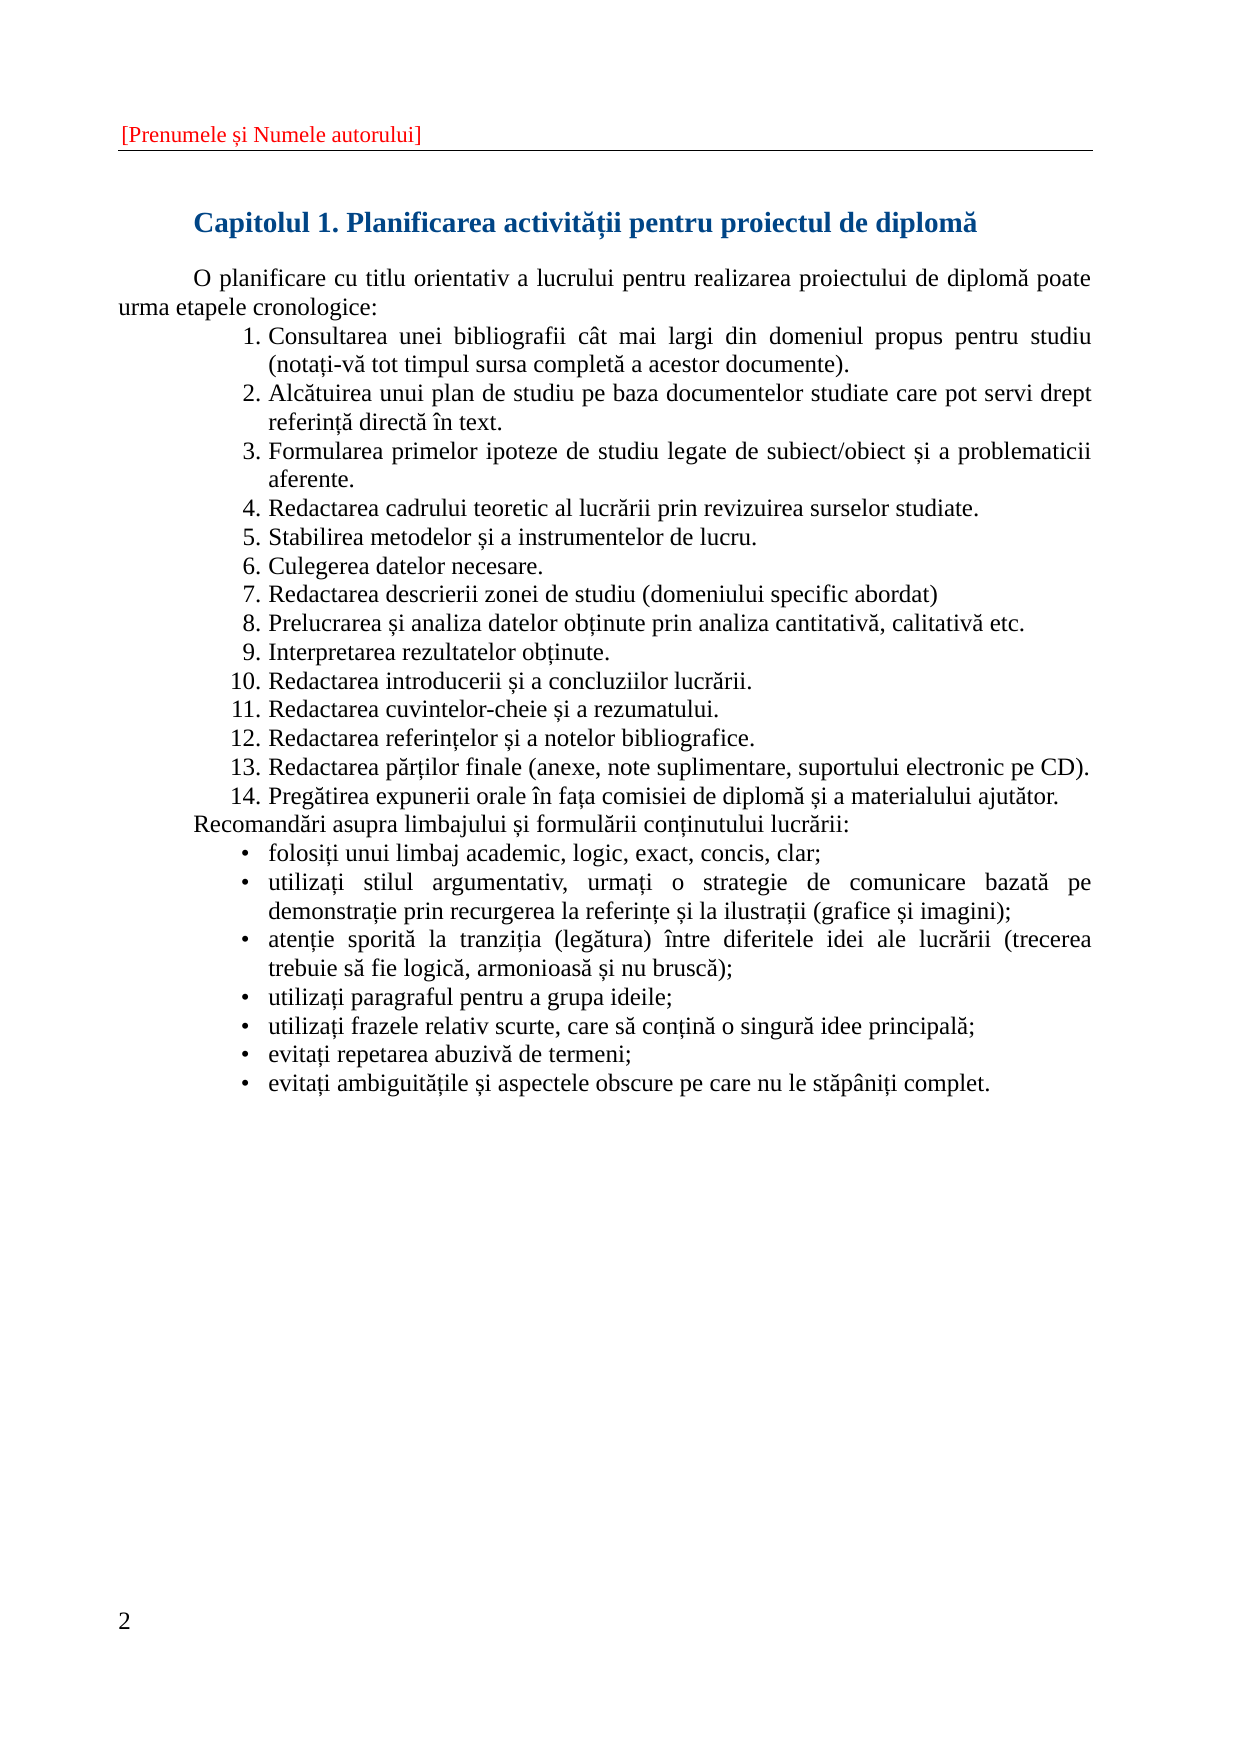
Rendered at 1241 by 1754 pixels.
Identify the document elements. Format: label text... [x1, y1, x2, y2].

list Culegerea datelor necesare. [261, 551, 1093, 579]
list utilizați paragraful pentru a grupa ideile; [249, 982, 1093, 1011]
list Redactarea introducerii și a concluziilor lucrării. [261, 666, 1093, 694]
list evitați repetarea abuzivă de termeni; [249, 1039, 1093, 1068]
list atenție sporită la tranziția (legătura) între diferitele idei ale lucrării (trecerea trebuie să fie logică, armonioasă și nu bruscă); [249, 924, 1093, 982]
list Prelucrarea și analiza datelor obținute prin analiza cantitativă, calitativă etc. [261, 608, 1093, 637]
text Recomandări asupra limbajului și formulării conținutului lucrării: [118, 809, 1093, 838]
text O planificare cu titlu orientativ a lucrului pentru realizarea proiectului de diplomă poate urma etapele cronologice: [118, 263, 1093, 321]
list Redactarea cuvintelor-cheie și a rezumatului. [261, 694, 1093, 723]
list Formularea primelor ipoteze de studiu legate de subiect/obiect și a problematicii aferente. [261, 436, 1093, 493]
list Stabilirea metodelor și a instrumentelor de lucru. [261, 522, 1093, 551]
list Redactarea cadrului teoretic al lucrării prin revizuirea surselor studiate. [261, 493, 1093, 522]
list Redactarea referințelor și a notelor bibliografice. [261, 723, 1093, 752]
list utilizați stilul argumentativ, urmați o strategie de comunicare bazată pe demonstrație prin recurgerea la referințe și la ilustrații (grafice și imagini); [249, 867, 1093, 924]
list Pregătirea expunerii orale în fața comisiei de diplomă și a materialului ajutător. [261, 781, 1093, 809]
list Redactarea descrierii zonei de studiu (domeniului specific abordat) [261, 579, 1093, 608]
subtitle Planificarea activității pentru proiectul de diplomă [118, 205, 1093, 238]
list evitați ambiguitățile și aspectele obscure pe care nu le stăpâniți complet. [249, 1068, 1093, 1097]
list utilizați frazele relativ scurte, care să conțină o singură idee principală; [249, 1011, 1093, 1039]
list Consultarea unei bibliografii cât mai largi din domeniul propus pentru studiu (notați-vă tot timpul sursa completă a acestor documente). [261, 321, 1093, 378]
list folosiți unui limbaj academic, logic, exact, concis, clar; [249, 838, 1093, 867]
list Alcătuirea unui plan de studiu pe baza documentelor studiate care pot servi drept referință directă în text. [261, 378, 1093, 436]
list Redactarea părților finale (anexe, note suplimentare, suportului electronic pe CD). [261, 752, 1093, 781]
list Interpretarea rezultatelor obținute. [261, 637, 1093, 666]
